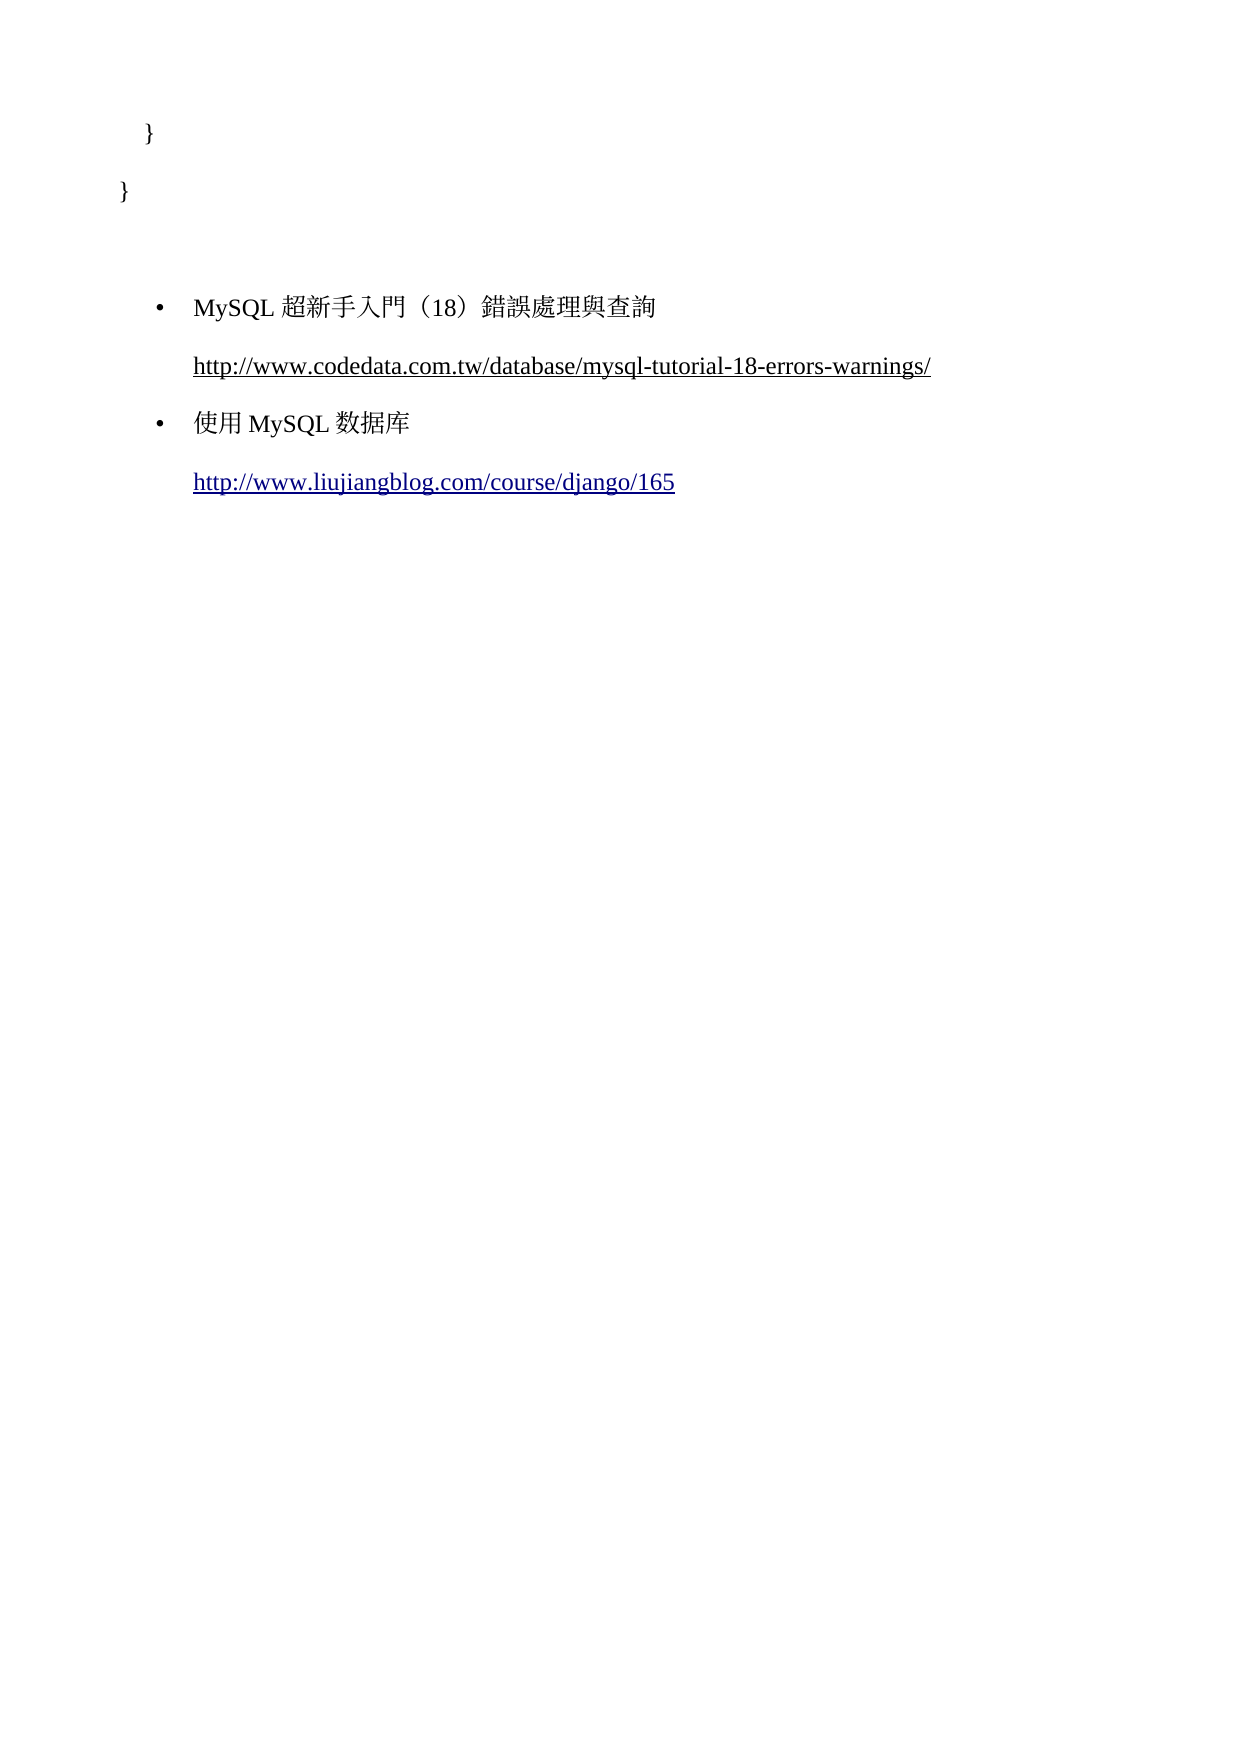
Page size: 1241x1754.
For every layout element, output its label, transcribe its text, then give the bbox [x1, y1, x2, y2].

list http://www.liujiangblog.com/course/django/165 [156, 467, 1122, 496]
text } [118, 118, 1122, 147]
list 使用MySQL数据库 [156, 409, 1122, 438]
list MySQL 超新手入門（18）錯誤處理與查詢 [156, 293, 1122, 322]
text } [118, 176, 1122, 205]
list http://www.codedata.com.tw/database/mysql-tutorial-18-errors-warnings/ [156, 351, 1122, 380]
